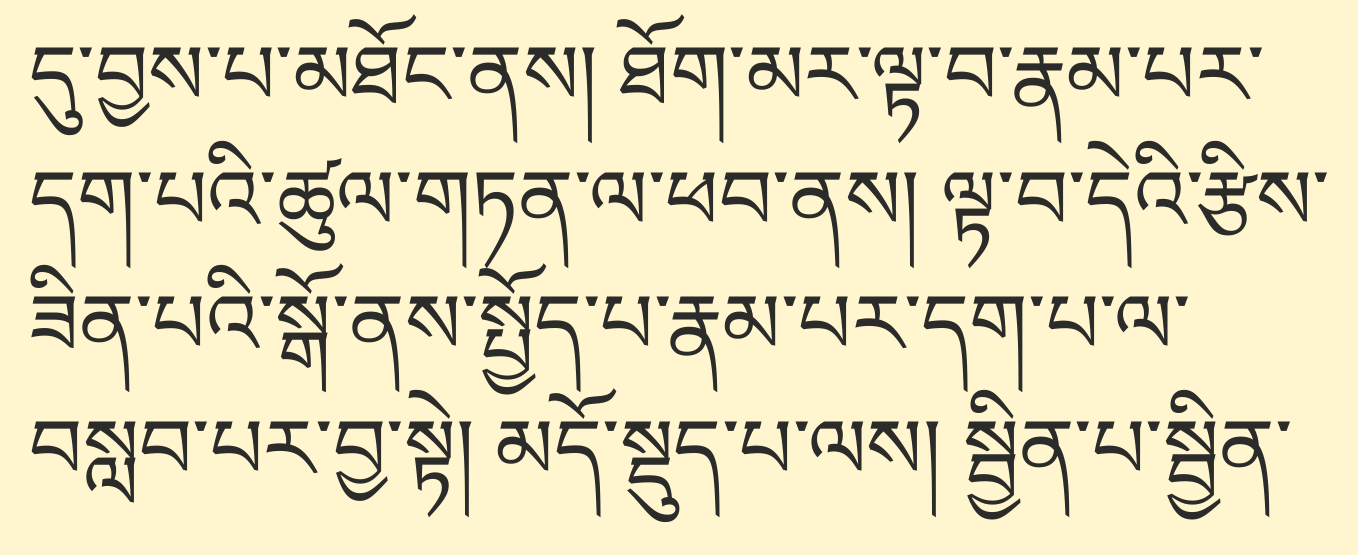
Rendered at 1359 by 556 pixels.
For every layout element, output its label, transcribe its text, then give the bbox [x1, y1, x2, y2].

text དུ་བྱས་པ་མཐོང་ནས། ཐོག་མར་ལྟ་བ་རྣམ་པར་དག་པའི་ཚུལ་གཏན་ལ་ཕབ་ནས། ལྟ་བ་དེའི་རྩིས་ཟིན་པའི་སྒོ་ནས་སྤྱོད་པ་རྣམ་པར་དག་པ་ལ་བསླབ་པར་བྱ་སྟེ། མདོ་སྡུད་པ་ལས། སྦྱིན་པ་སྦྱིན་ [29, 29, 1346, 513]
